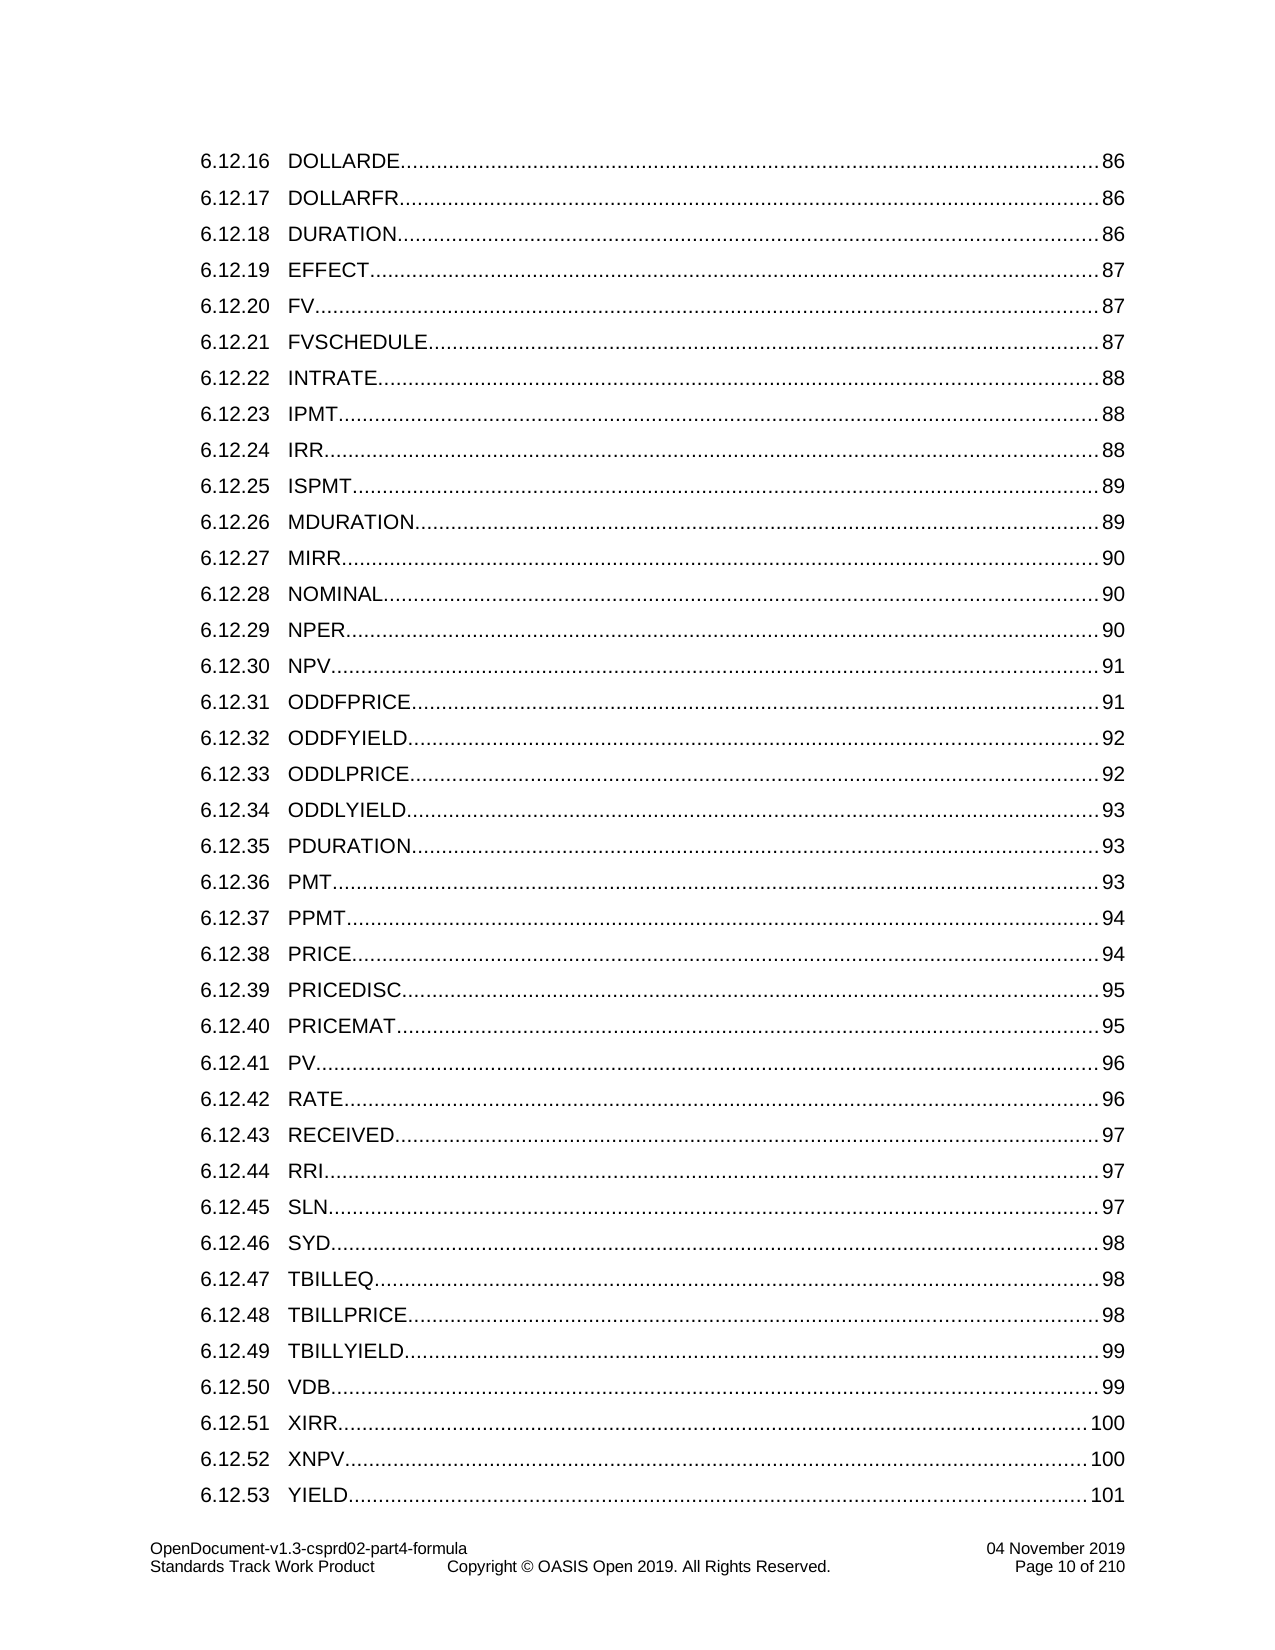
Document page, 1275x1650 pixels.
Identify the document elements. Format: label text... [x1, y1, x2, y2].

text 6.12.48 TBILLPRICE 98 [200, 1303, 1125, 1327]
text 6.12.44 RRI 97 [200, 1159, 1125, 1183]
text 6.12.39 PRICEDISC 95 [200, 979, 1125, 1002]
text 6.12.29 NPER 90 [200, 618, 1125, 642]
text 6.12.43 RECEIVED 97 [200, 1123, 1125, 1147]
text 6.12.40 PRICEMAT 95 [200, 1015, 1125, 1038]
text 6.12.46 SYD 98 [200, 1231, 1125, 1255]
text 6.12.53 YIELD 101 [200, 1483, 1125, 1507]
text 6.12.42 RATE 96 [200, 1087, 1125, 1111]
text 6.12.16 DOLLARDE 86 [200, 150, 1125, 173]
text 6.12.24 IRR 88 [200, 438, 1125, 462]
text 6.12.22 INTRATE 88 [200, 366, 1125, 390]
text 6.12.32 ODDFYIELD 92 [200, 727, 1125, 750]
text 6.12.49 TBILLYIELD 99 [200, 1339, 1125, 1363]
text 6.12.50 VDB 99 [200, 1375, 1125, 1399]
text 6.12.51 XIRR 100 [200, 1411, 1125, 1435]
text 6.12.20 FV 87 [200, 294, 1125, 318]
text 6.12.37 PPMT 94 [200, 907, 1125, 930]
text 6.12.18 DURATION 86 [200, 222, 1125, 246]
text 6.12.47 TBILLEQ 98 [200, 1267, 1125, 1291]
text 6.12.25 ISPMT 89 [200, 474, 1125, 498]
text 6.12.27 MIRR 90 [200, 546, 1125, 570]
text 6.12.23 IPMT 88 [200, 402, 1125, 426]
text 6.12.38 PRICE 94 [200, 943, 1125, 966]
text 6.12.31 ODDFPRICE 91 [200, 691, 1125, 714]
text 6.12.34 ODDLYIELD 93 [200, 799, 1125, 822]
text 6.12.19 EFFECT 87 [200, 258, 1125, 282]
text 6.12.21 FVSCHEDULE 87 [200, 330, 1125, 354]
text 6.12.52 XNPV 100 [200, 1447, 1125, 1471]
text 6.12.17 DOLLARFR 86 [200, 186, 1125, 209]
text 6.12.26 MDURATION 89 [200, 510, 1125, 534]
text 6.12.30 NPV 91 [200, 654, 1125, 678]
text 6.12.45 SLN 97 [200, 1195, 1125, 1219]
text 6.12.28 NOMINAL 90 [200, 582, 1125, 606]
text 6.12.41 PV 96 [200, 1051, 1125, 1074]
text 6.12.36 PMT 93 [200, 871, 1125, 894]
text 6.12.35 PDURATION 93 [200, 835, 1125, 858]
text 6.12.33 ODDLPRICE 92 [200, 763, 1125, 786]
